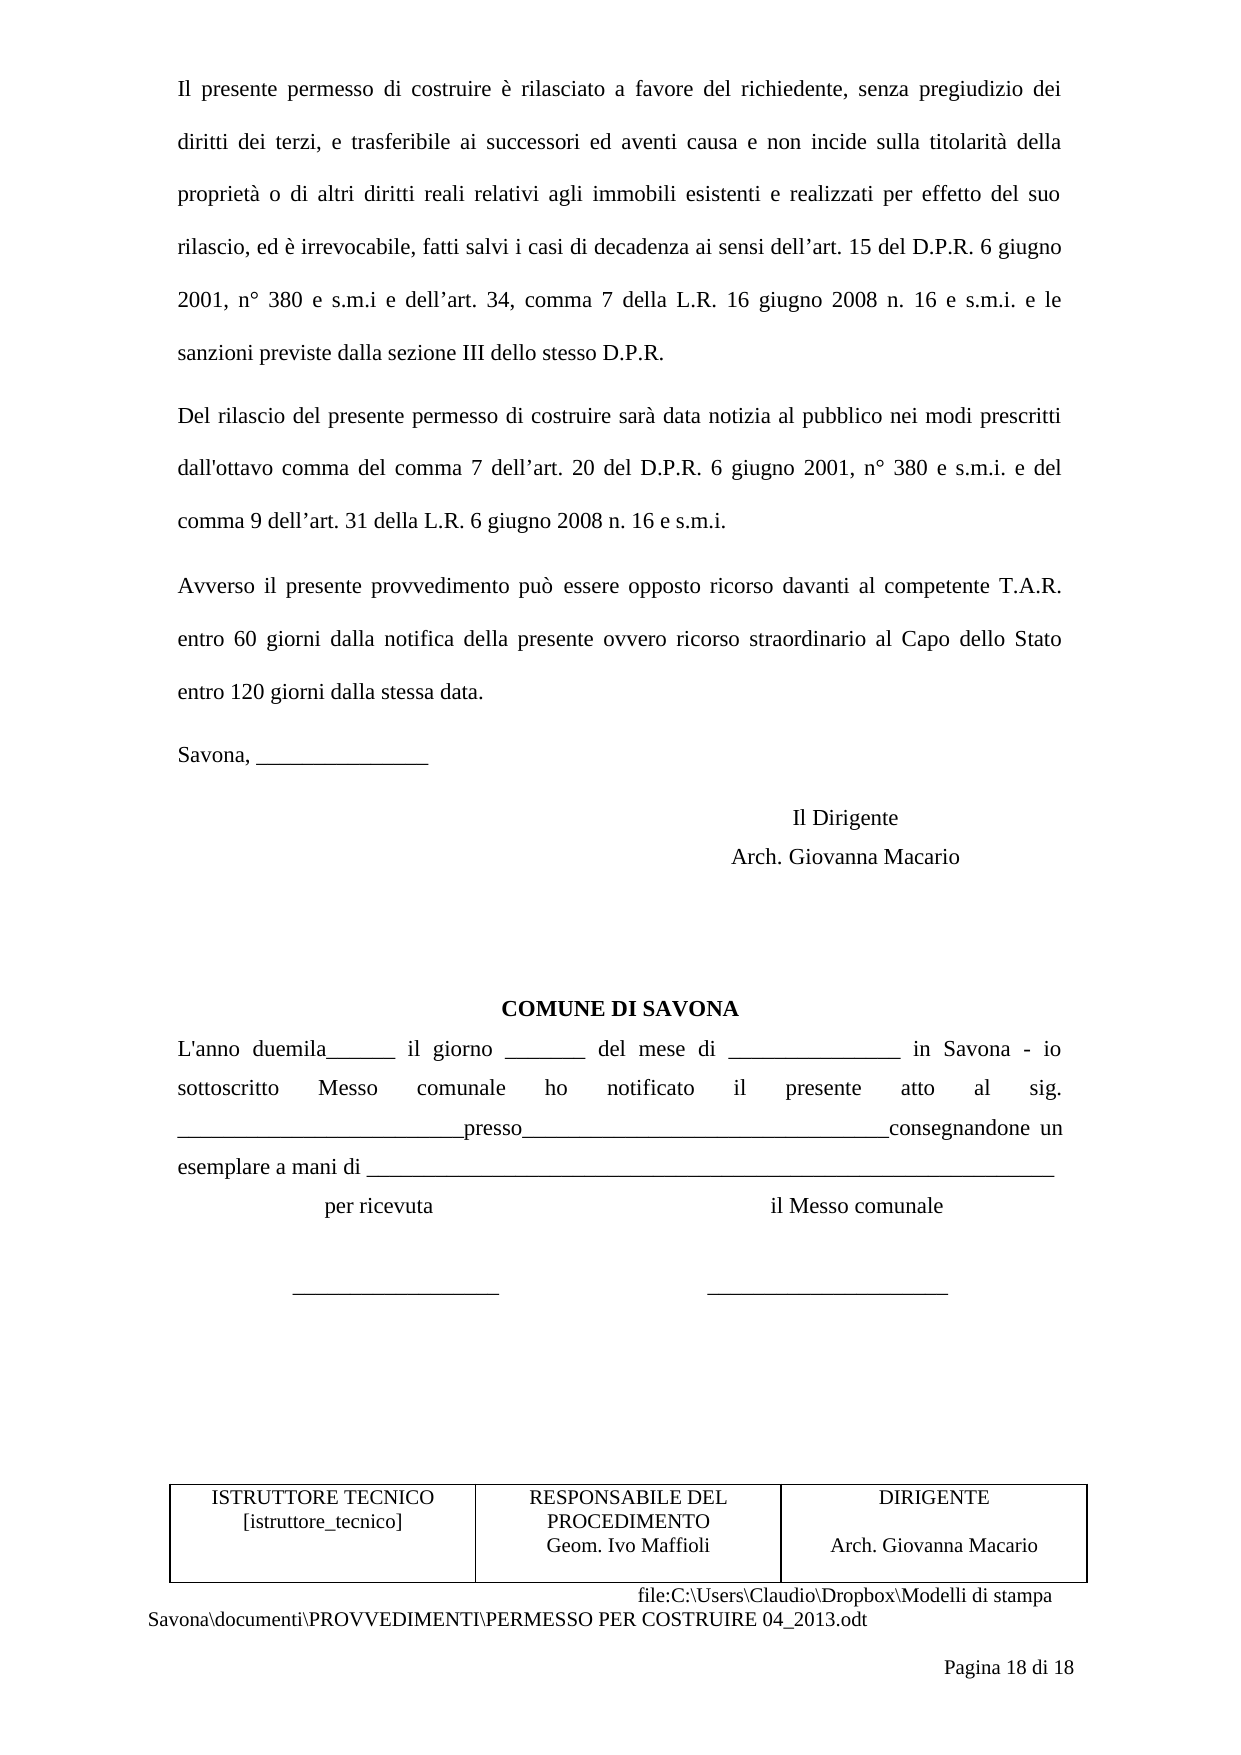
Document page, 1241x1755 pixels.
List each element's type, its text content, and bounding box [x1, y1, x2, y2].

text __________________ ­­­­­­­­­­­­_____________________ [177, 1272, 1063, 1298]
text COMUNE DI SAVONA [177, 995, 1063, 1022]
table_header Il Dirigente Arch. Giovanna Macario [598, 794, 1093, 870]
text Savona, _______________ [177, 741, 1063, 767]
text per ricevuta il Messo comunale [177, 1193, 1063, 1219]
text Avverso il presente provvedimento può essere opposto ricorso davanti al competente T.A.R. entro 60 giorni dalla notifica della presente ovvero ricorso straordinario al Capo dello Stato entro 120 giorni dalla stessa data. [177, 570, 1063, 704]
text Il presente permesso di costruire è rilasciato a favore del richiedente, senza pregiudizio dei diritti dei terzi, e trasferibile ai successori ed aventi causa e non incide sulla titolarità della proprietà o di altri diritti reali relativi agli immobili esistenti e realizzati per effetto del suo rilascio, ed è irrevocabile, fatti salvi i casi di decadenza ai sensi dell’art. 15 del D.P.R. 6 giugno 2001, n° 380 e s.m.i e dell’art. 34, comma 7 della L.R. 16 giugno 2008 n. 16 e s.m.i. e le sanzioni previste dalla sezione III dello stesso D.P.R. [177, 75, 1063, 365]
text Del rilascio del presente permesso di costruire sarà data notizia al pubblico nei modi prescritti dall'ottavo comma del comma 7 dell’art. 20 del D.P.R. 6 giugno 2001, n° 380 e s.m.i. e del comma 9 dell’art. 31 della L.R. 6 giugno 2008 n. 16 e s.m.i. [177, 402, 1063, 533]
text L'anno duemila______ il giorno _______ del mese di _______________ in Savona - io sottoscritto Messo comunale ho notificato il presente atto al sig. _________________________presso________________________________consegnandone un esemplare a mani di ____________________________________________________________ [177, 1035, 1063, 1179]
table_header [148, 794, 598, 870]
